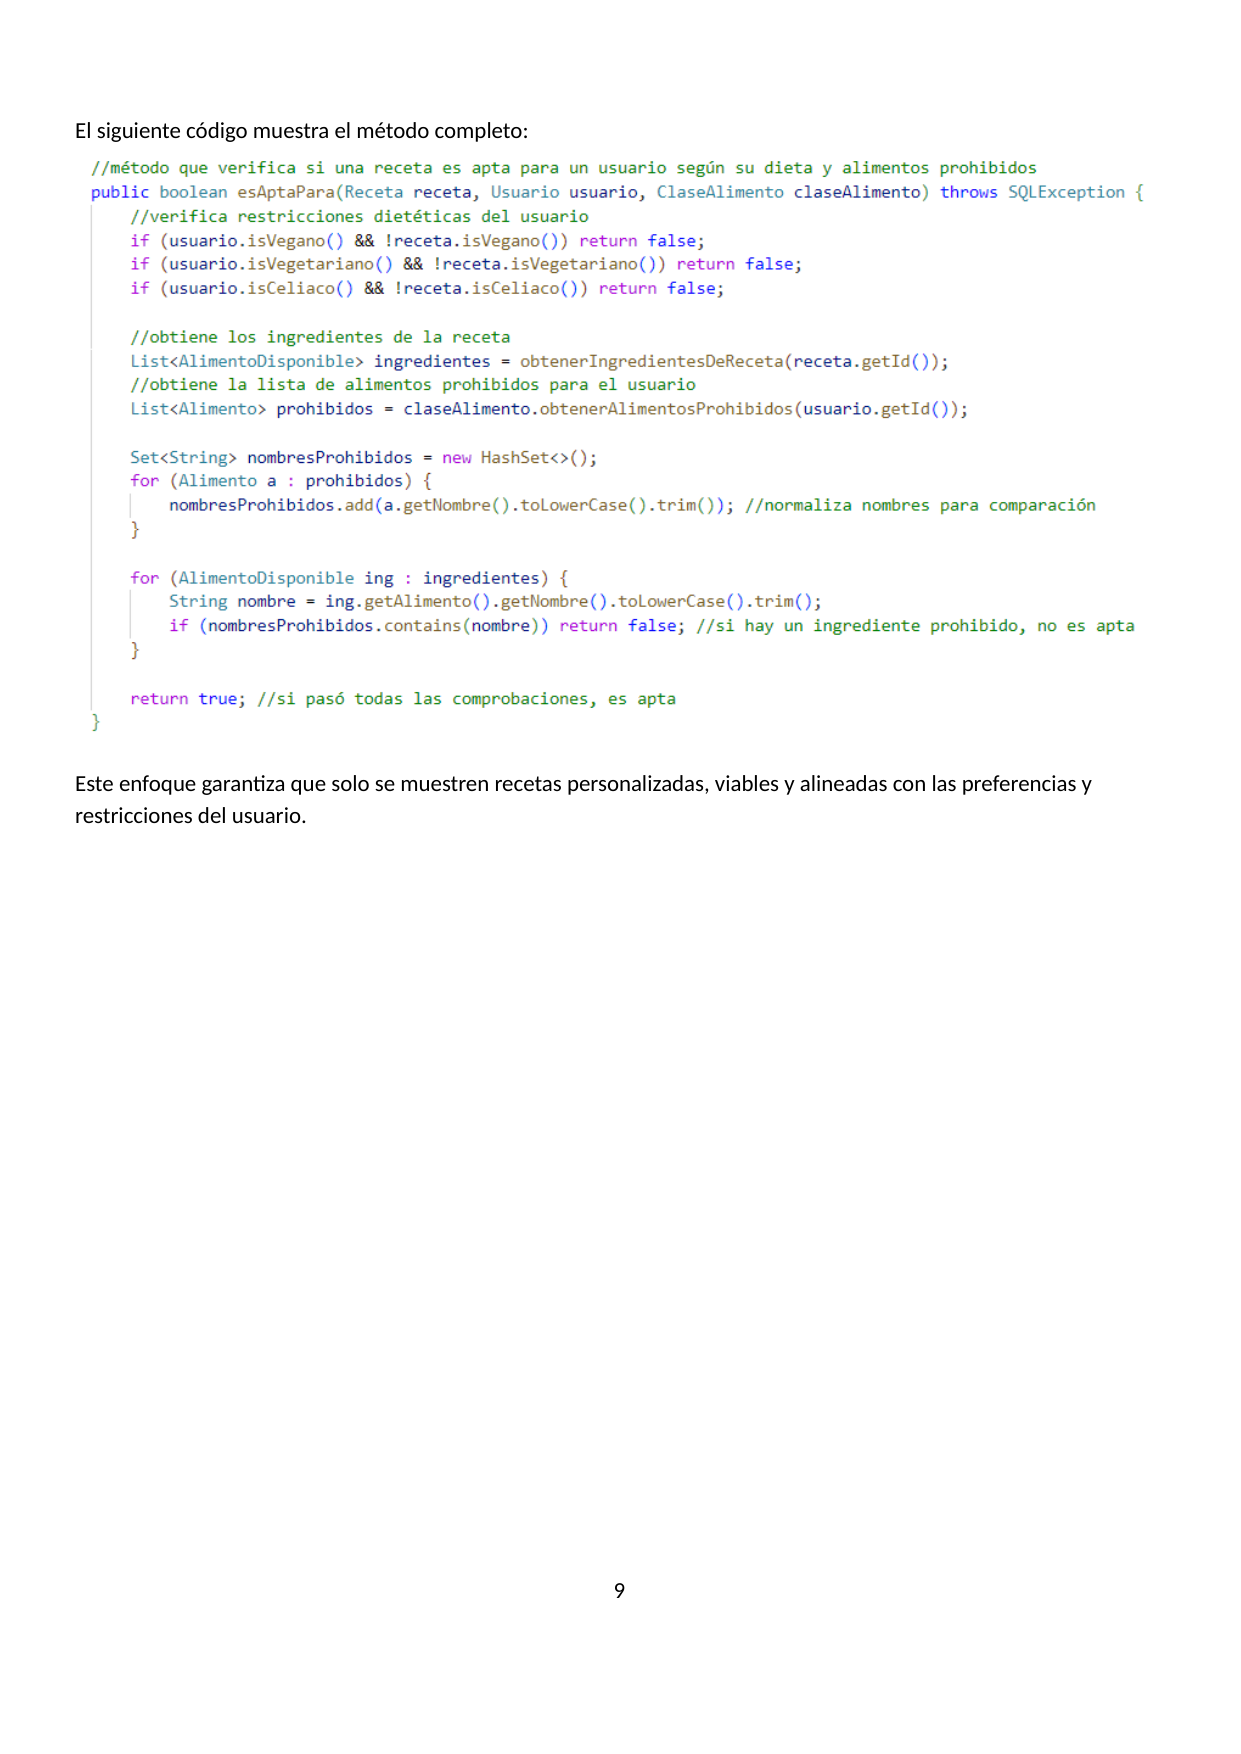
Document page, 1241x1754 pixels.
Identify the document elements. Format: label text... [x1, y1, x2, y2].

text Este enfoque garantiza que solo se muestren recetas personalizadas, viables y alineadas con las preferencias y restricciones del usuario. [75, 769, 1163, 830]
picture [75, 160, 1164, 736]
text El siguiente código muestra el método completo: [75, 116, 1163, 144]
